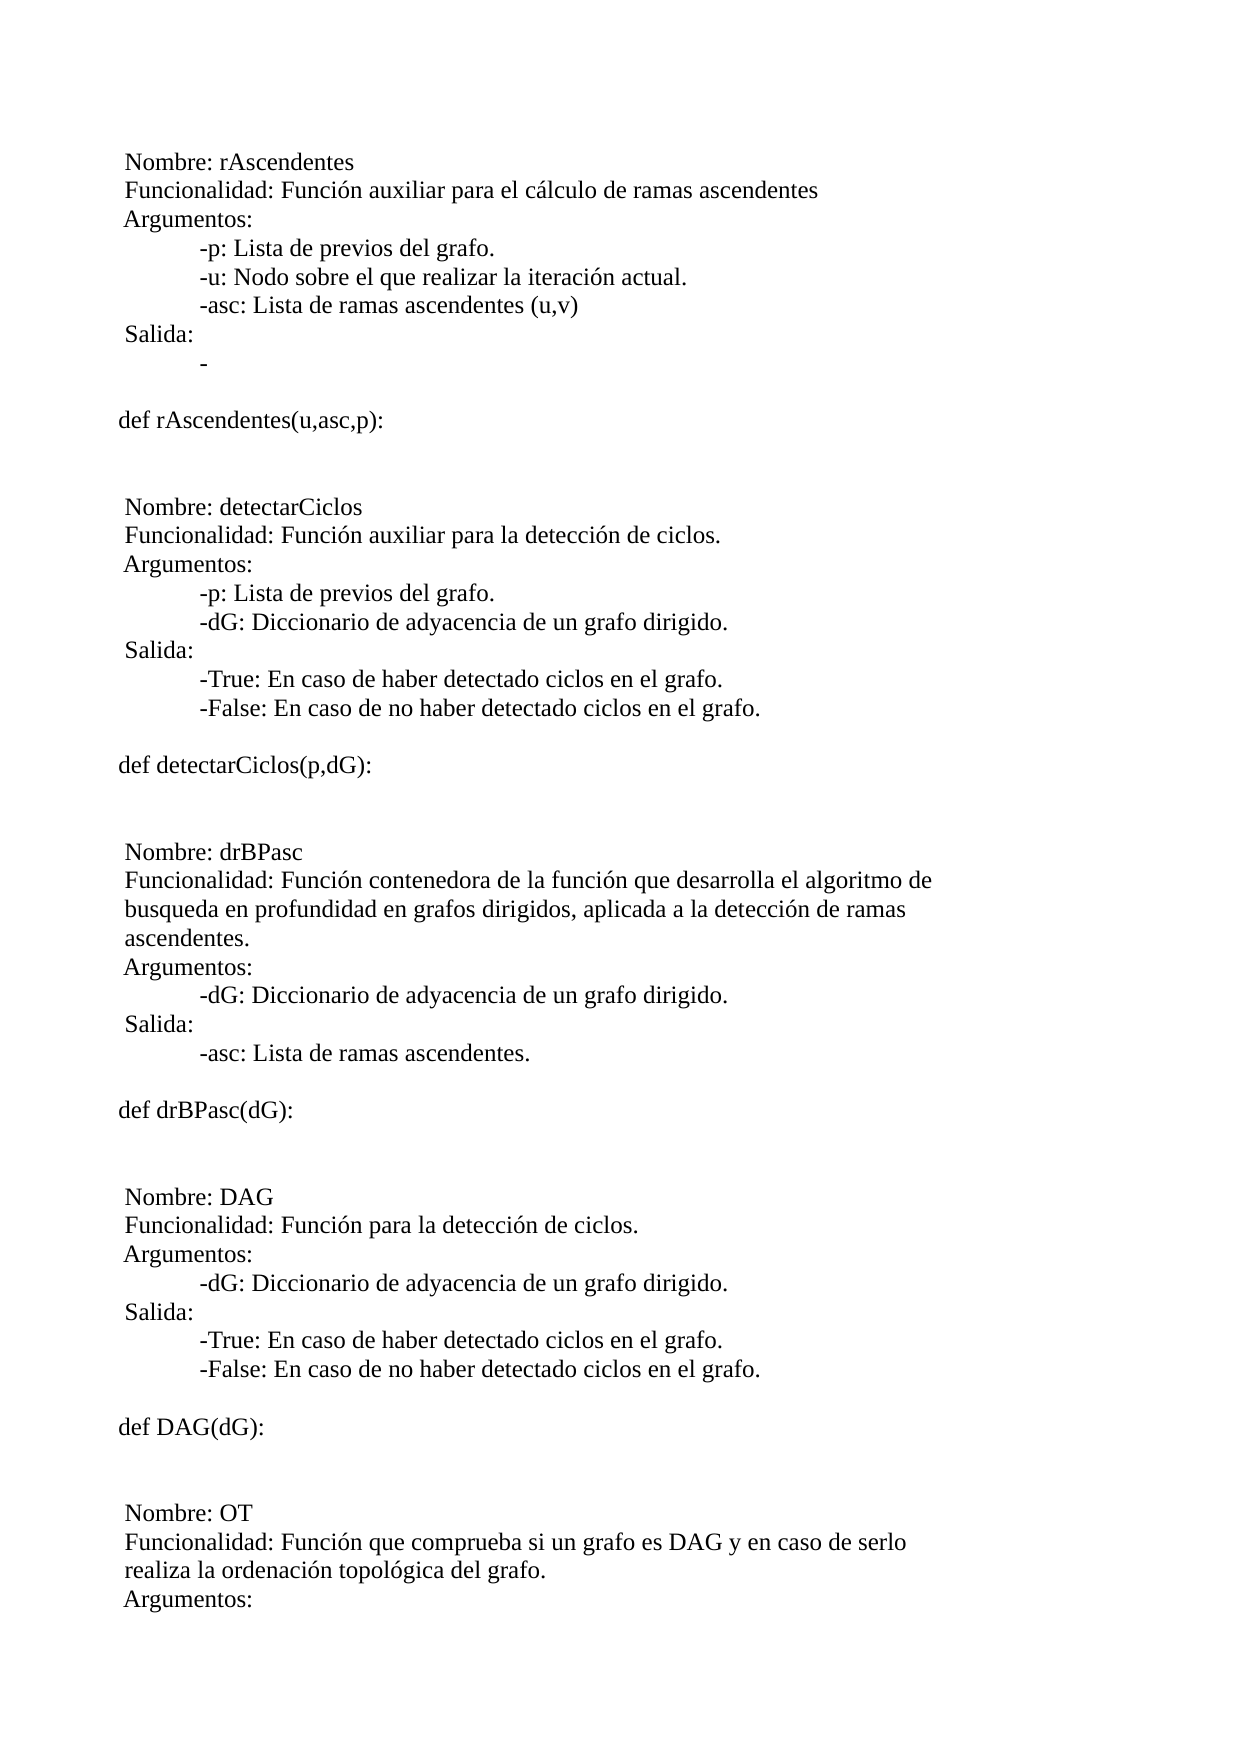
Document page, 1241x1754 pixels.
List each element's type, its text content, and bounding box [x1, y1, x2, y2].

text realiza la ordenación topológica del grafo. [118, 1556, 1122, 1584]
text Salida: [118, 1297, 1122, 1326]
text Funcionalidad: Función auxiliar para el cálculo de ramas ascendentes [118, 176, 1122, 204]
text Salida: [118, 636, 1122, 664]
text def detectarCiclos(p,dG): [118, 751, 1122, 779]
text Funcionalidad: Función que comprueba si un grafo es DAG y en caso de serlo [118, 1527, 1122, 1556]
text - [118, 348, 1122, 377]
text Nombre: detectarCiclos [118, 492, 1122, 521]
text Funcionalidad: Función auxiliar para la detección de ciclos. [118, 521, 1122, 549]
text -dG: Diccionario de adyacencia de un grafo dirigido. [118, 1268, 1122, 1297]
text -True: En caso de haber detectado ciclos en el grafo. [118, 1326, 1122, 1354]
text -p: Lista de previos del grafo. [118, 578, 1122, 607]
text Salida: [118, 319, 1122, 348]
text -False: En caso de no haber detectado ciclos en el grafo. [118, 1354, 1122, 1383]
text Argumentos: [118, 1239, 1122, 1268]
text Funcionalidad: Función para la detección de ciclos. [118, 1211, 1122, 1239]
text def rAscendentes(u,asc,p): [118, 406, 1122, 434]
text -p: Lista de previos del grafo. [118, 233, 1122, 262]
text -dG: Diccionario de adyacencia de un grafo dirigido. [118, 981, 1122, 1009]
text Nombre: DAG [118, 1182, 1122, 1211]
text Salida: [118, 1009, 1122, 1038]
text Argumentos: [118, 549, 1122, 578]
text Nombre: drBPasc [118, 837, 1122, 866]
text Argumentos: [118, 204, 1122, 233]
text def DAG(dG): [118, 1412, 1122, 1441]
text Argumentos: [118, 952, 1122, 981]
text Argumentos: [118, 1584, 1122, 1613]
text Nombre: rAscendentes [118, 147, 1122, 176]
text -True: En caso de haber detectado ciclos en el grafo. [118, 664, 1122, 693]
text -asc: Lista de ramas ascendentes. [118, 1038, 1122, 1067]
text -u: Nodo sobre el que realizar la iteración actual. [118, 262, 1122, 291]
text Nombre: OT [118, 1498, 1122, 1527]
text -dG: Diccionario de adyacencia de un grafo dirigido. [118, 607, 1122, 636]
text ascendentes. [118, 923, 1122, 952]
text def drBPasc(dG): [118, 1096, 1122, 1124]
text -False: En caso de no haber detectado ciclos en el grafo. [118, 693, 1122, 722]
text busqueda en profundidad en grafos dirigidos, aplicada a la detección de ramas [118, 894, 1122, 923]
text -asc: Lista de ramas ascendentes (u,v) [118, 291, 1122, 319]
text Funcionalidad: Función contenedora de la función que desarrolla el algoritmo de [118, 866, 1122, 894]
